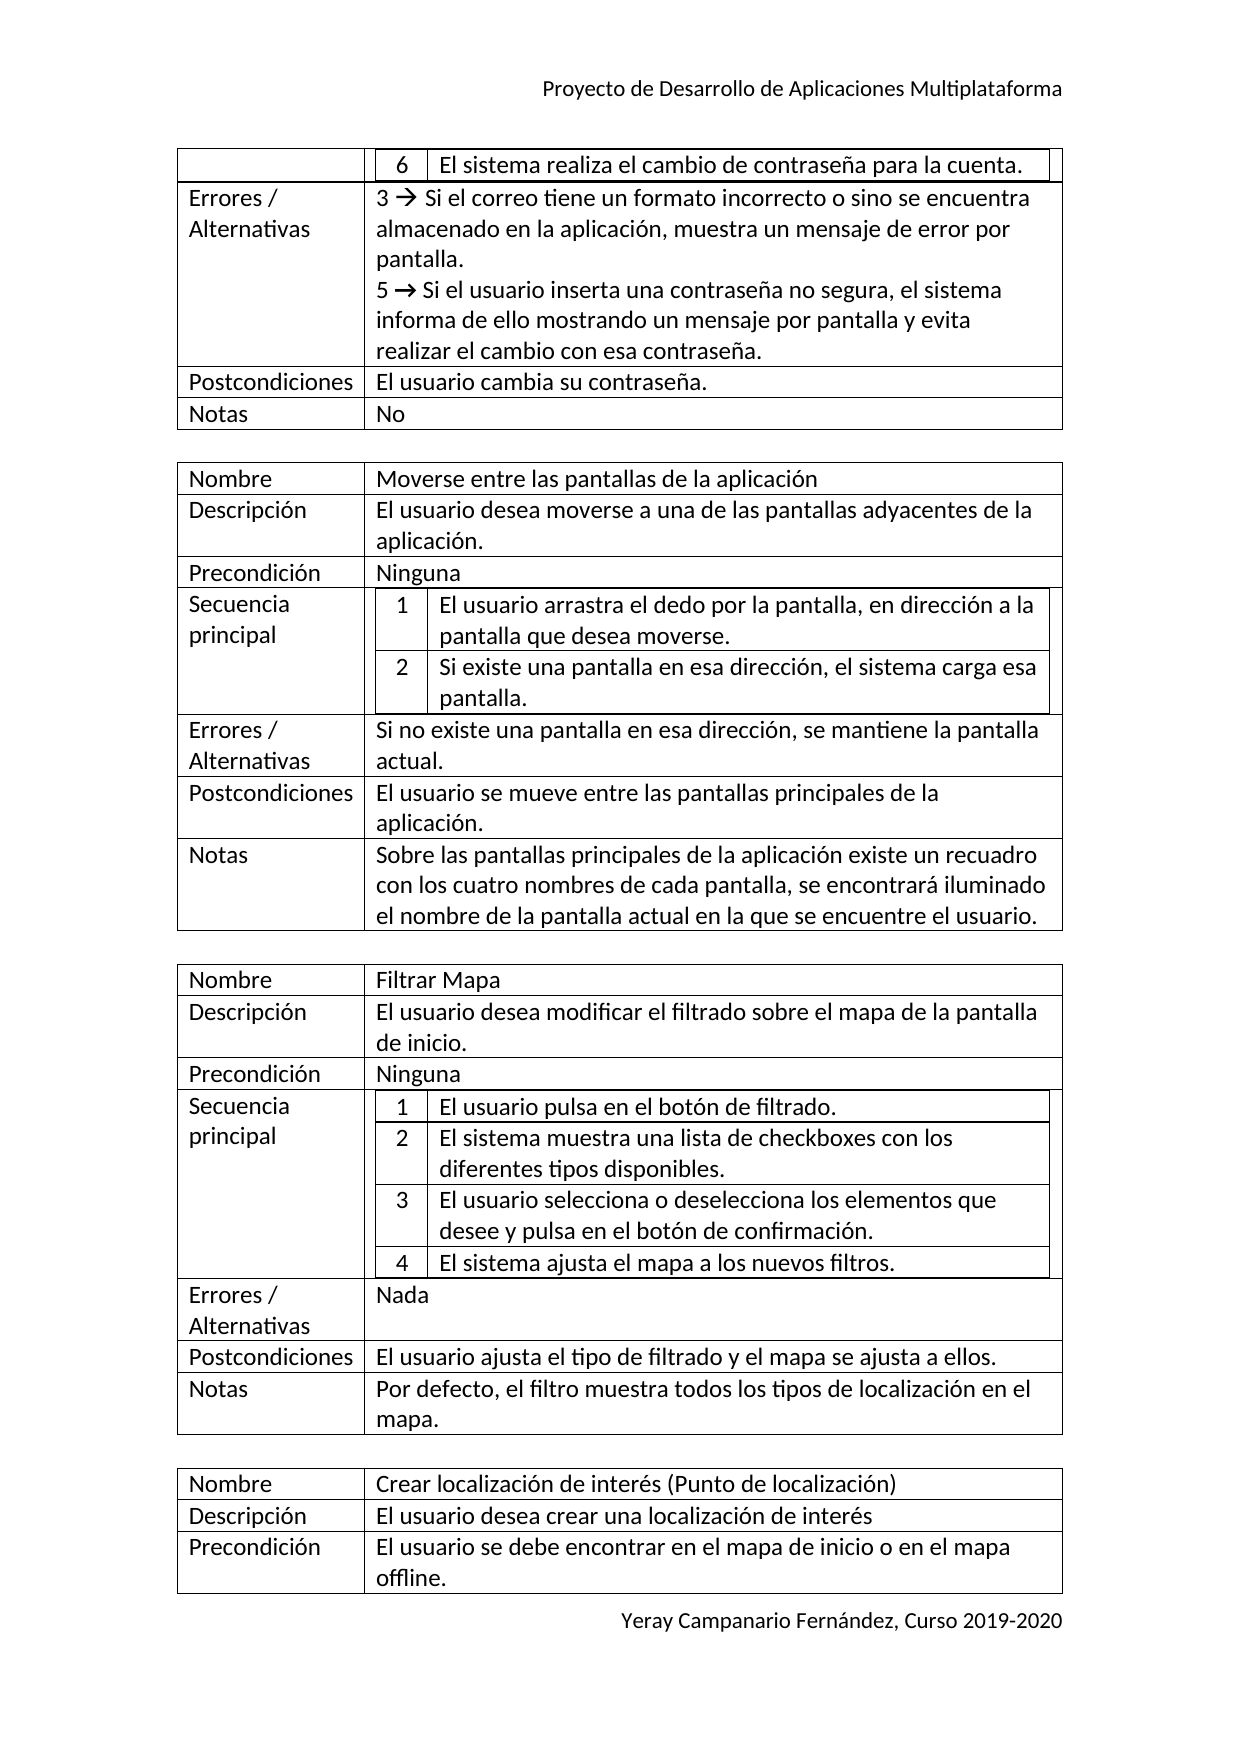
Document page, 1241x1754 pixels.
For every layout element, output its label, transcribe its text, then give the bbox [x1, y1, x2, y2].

table_cell Postcondiciones [178, 367, 364, 397]
table_cell 3  Si el correo tiene un formato incorrecto o sino se encuentra almacenado en la aplicación, muestra un mensaje de error por pantalla. 5 → Si el usuario inserta una contraseña no segura, el sistema informa de ello mostrando un mensaje por pantalla y evita realizar el cambio con esa contraseña. [365, 183, 1062, 366]
table_cell Precondición [178, 557, 364, 587]
table_cell Notas [178, 398, 364, 429]
table_header Filtrar Mapa [365, 965, 1062, 995]
table_cell No [365, 398, 1062, 429]
table_header Nombre [178, 463, 364, 493]
table_cell 3 [376, 1185, 427, 1246]
table_cell Notas [178, 1373, 364, 1434]
table_header El usuario pulsa en el botón de filtrado. [428, 1091, 1049, 1121]
table_cell Errores / Alternativas [178, 715, 364, 776]
table_cell El sistema muestra una lista de checkboxes con los diferentes tipos disponibles. [428, 1123, 1049, 1183]
table_header Nombre [178, 965, 364, 995]
table_cell [1050, 149, 1062, 181]
table_cell El usuario ajusta el tipo de filtrado y el mapa se ajusta a ellos. [365, 1341, 1062, 1372]
table_cell Descripción [178, 996, 364, 1057]
table_cell Precondición [178, 1532, 364, 1593]
table_header Moverse entre las pantallas de la aplicación [365, 463, 1062, 493]
table_cell [1050, 1090, 1062, 1278]
table_cell 6 [376, 150, 427, 180]
table_cell Notas [178, 839, 364, 930]
table_cell Secuencia principal [178, 588, 364, 713]
table_cell El usuario desea moverse a una de las pantallas adyacentes de la aplicación. [365, 495, 1062, 556]
table_cell Ninguna [365, 1058, 1062, 1089]
table_cell Sobre las pantallas principales de la aplicación existe un recuadro con los cuatro nombres de cada pantalla, se encontrará iluminado el nombre de la pantalla actual en la que se encuentre el usuario. [365, 839, 1062, 930]
table_cell Descripción [178, 1500, 364, 1531]
table_cell [178, 149, 364, 181]
table_cell El usuario se debe encontrar en el mapa de inicio o en el mapa offline. [365, 1532, 1062, 1593]
table_cell Si existe una pantalla en esa dirección, el sistema carga esa pantalla. [428, 651, 1049, 712]
table_cell 4 [376, 1247, 427, 1277]
table_header 1 [376, 1091, 427, 1121]
table_cell [1050, 588, 1062, 713]
table_cell El usuario cambia su contraseña. [365, 367, 1062, 397]
table_cell Precondición [178, 1058, 364, 1089]
table_cell Errores / Alternativas [178, 183, 364, 366]
table_cell [365, 1090, 375, 1278]
table_cell El usuario selecciona o deselecciona los elementos que desee y pulsa en el botón de confirmación. [428, 1185, 1049, 1246]
table_cell Descripción [178, 495, 364, 556]
table_header 1 [376, 589, 427, 650]
table_cell El sistema ajusta el mapa a los nuevos filtros. [428, 1247, 1049, 1277]
table_header Crear localización de interés (Punto de localización) [365, 1469, 1062, 1499]
table_cell [365, 588, 375, 713]
table_cell Nada [365, 1279, 1062, 1340]
table_cell 2 [376, 1123, 427, 1183]
table_cell Secuencia principal [178, 1090, 364, 1278]
table_cell El sistema realiza el cambio de contraseña para la cuenta. [428, 150, 1049, 180]
table_cell Errores / Alternativas [178, 1279, 364, 1340]
table_cell Postcondiciones [178, 777, 364, 838]
table_header El usuario arrastra el dedo por la pantalla, en dirección a la pantalla que desea moverse. [428, 589, 1049, 650]
table_cell Por defecto, el filtro muestra todos los tipos de localización en el mapa. [365, 1373, 1062, 1434]
table_cell [365, 149, 375, 181]
table_cell El usuario se mueve entre las pantallas principales de la aplicación. [365, 777, 1062, 838]
table_cell Si no existe una pantalla en esa dirección, se mantiene la pantalla actual. [365, 715, 1062, 776]
table_cell Postcondiciones [178, 1341, 364, 1372]
table_header Nombre [178, 1469, 364, 1499]
table_cell El usuario desea modificar el filtrado sobre el mapa de la pantalla de inicio. [365, 996, 1062, 1057]
table_cell Ninguna [365, 557, 1062, 587]
table_cell 2 [376, 651, 427, 712]
table_cell El usuario desea crear una localización de interés [365, 1500, 1062, 1531]
